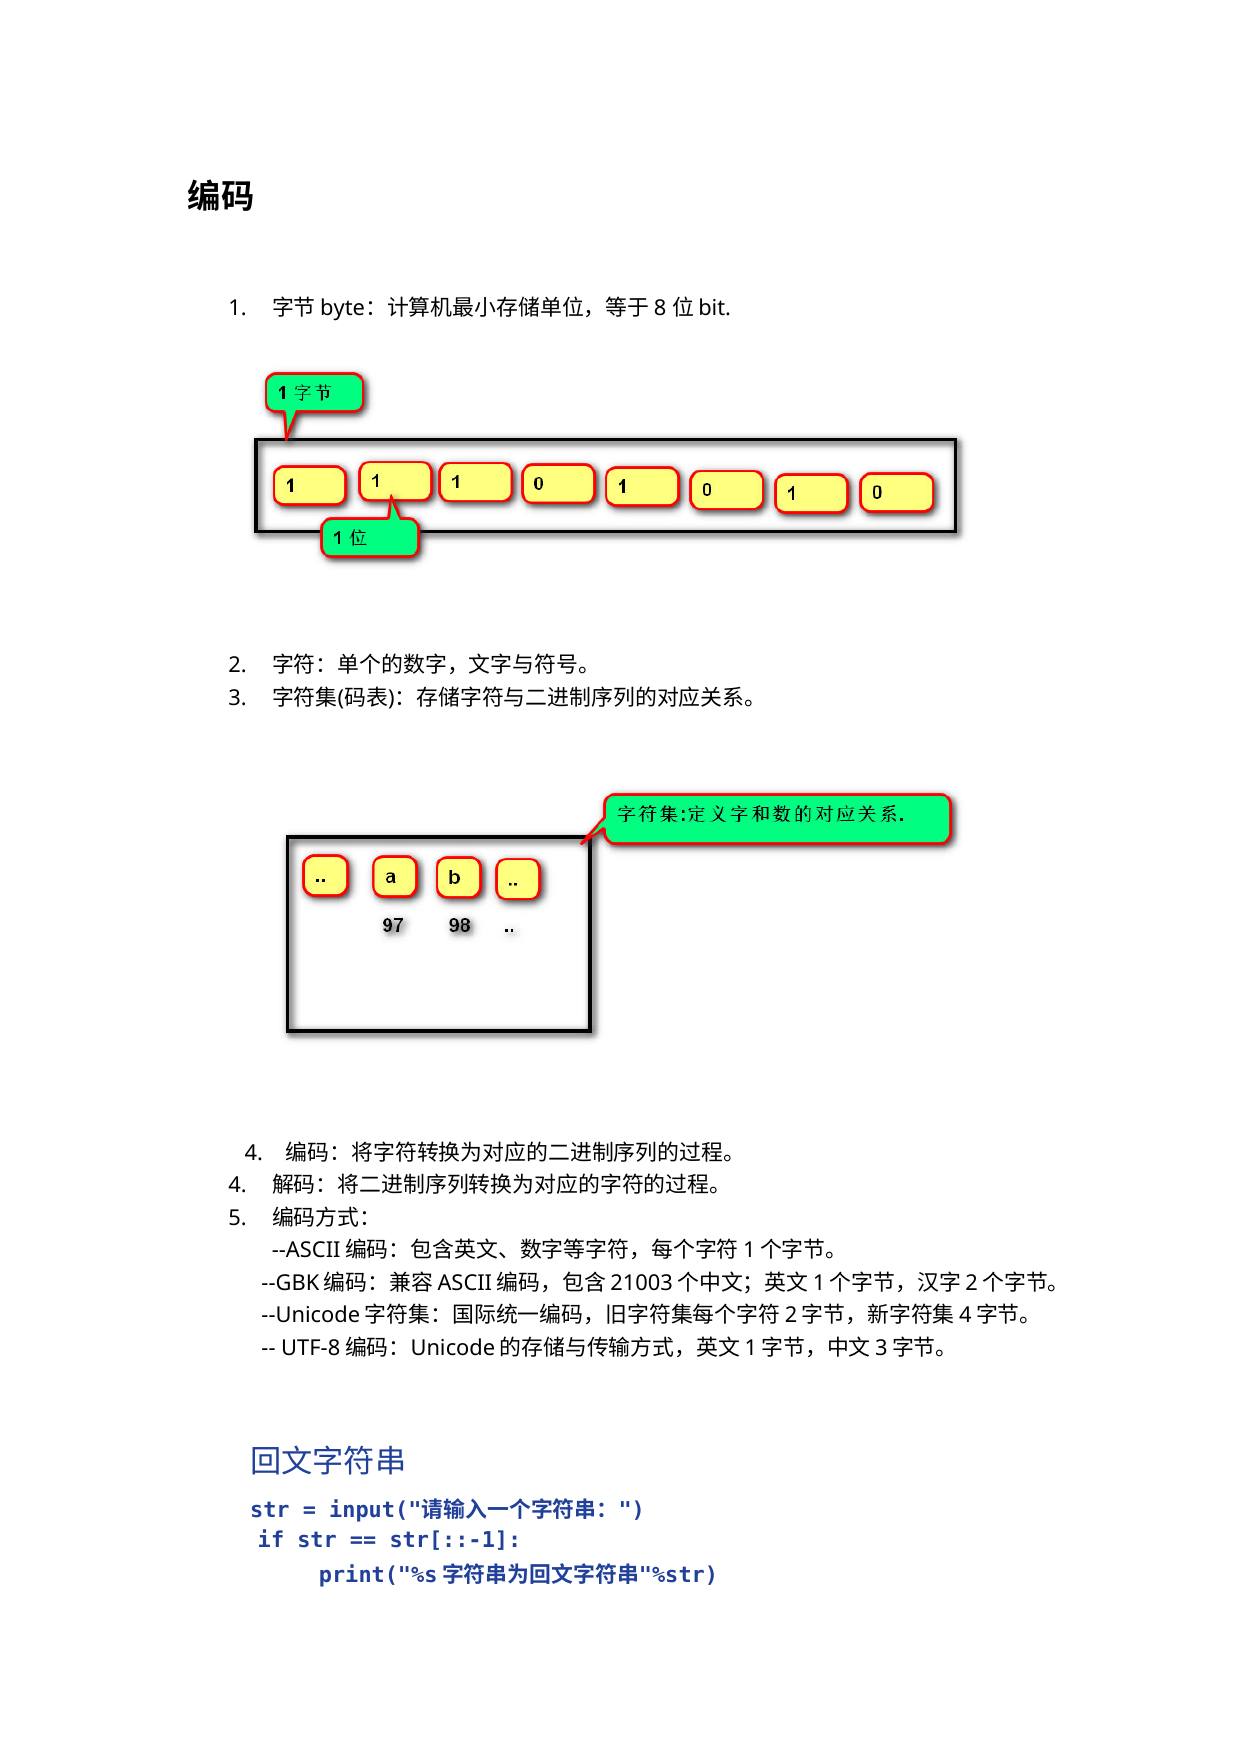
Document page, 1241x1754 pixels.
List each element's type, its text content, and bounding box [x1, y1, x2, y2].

text --ASCII编码：包含英文、数字等字符，每个字符1个字节。 [272, 1232, 1053, 1264]
list 字节byte：计算机最小存储单位，等于8 位bit. [228, 289, 1053, 322]
picture [199, 341, 984, 585]
subtitle 编码 [187, 162, 1053, 227]
text print("%s字符串为回文字符串"%str) [187, 1557, 1053, 1589]
text str = input("请输入一个字符串：") [209, 1492, 1053, 1524]
list 字符集(码表)：存储字符与二进制序列的对应关系。 [228, 679, 1053, 712]
list 解码：将二进制序列转换为对应的字符的过程。 [228, 1167, 1053, 1199]
picture [201, 745, 1020, 1077]
text --GBK编码：兼容ASCII编码，包含21003个中文；英文1个字节，汉字2个字节。 [209, 1264, 1053, 1297]
text if str == str[::-1]: [187, 1524, 1053, 1557]
text -- UTF-8编码：Unicode的存储与传输方式，英文1字节，中文3字节。 [209, 1329, 1053, 1362]
list 编码方式： [228, 1199, 1053, 1232]
list 4. 编码：将字符转换为对应的二进制序列的过程。 [187, 1134, 1053, 1167]
text --Unicode字符集：国际统一编码，旧字符集每个字符2字节，新字符集4字节。 [209, 1297, 1053, 1329]
list 字符：单个的数字，文字与符号。 [228, 647, 1053, 679]
text 回文字符串 [209, 1427, 1053, 1492]
